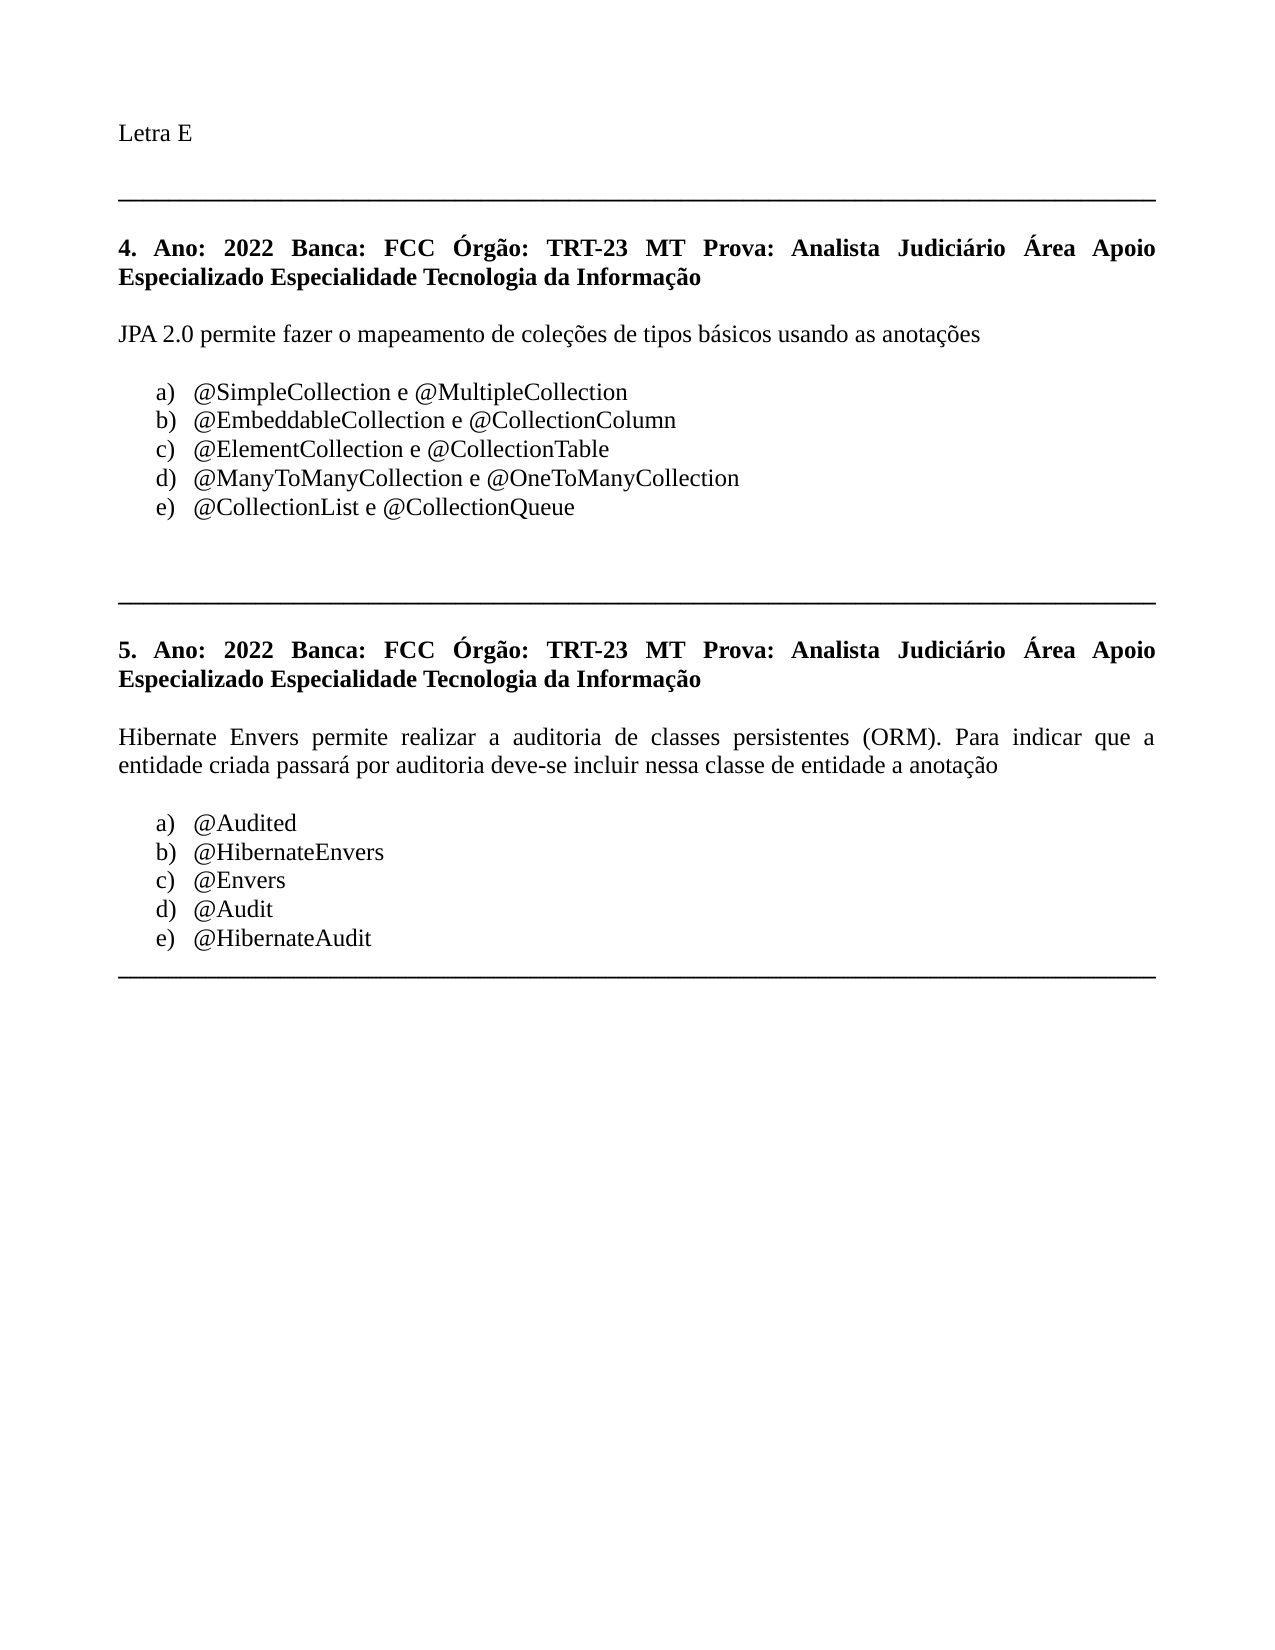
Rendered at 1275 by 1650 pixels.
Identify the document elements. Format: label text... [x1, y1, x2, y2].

text Letra E [118, 118, 1157, 147]
list @HibernateEnvers [156, 837, 1157, 866]
text 5. Ano: 2022 Banca: FCC Órgão: TRT-23 MT Prova: Analista Judiciário Área Apoio Especializado Especialidade Tecnologia da Informação [118, 636, 1157, 693]
text ___________________________________________________________________________________ [118, 176, 1157, 204]
list @CollectionList e @CollectionQueue [156, 492, 1157, 521]
list @SimpleCollection e @MultipleCollection [156, 377, 1157, 406]
text ___________________________________________________________________________________ [118, 578, 1157, 607]
text Hibernate Envers permite realizar a auditoria de classes persistentes (ORM). Para indicar que a entidade criada passará por auditoria deve-se incluir nessa classe de entidade a anotação [118, 722, 1157, 779]
list @ElementCollection e @CollectionTable [156, 434, 1157, 463]
text ___________________________________________________________________________________ [118, 952, 1157, 981]
list @ManyToManyCollection e @OneToManyCollection [156, 463, 1157, 492]
text 4. Ano: 2022 Banca: FCC Órgão: TRT-23 MT Prova: Analista Judiciário Área Apoio Especializado Especialidade Tecnologia da Informação [118, 233, 1157, 291]
list @HibernateAudit [156, 923, 1157, 952]
list @Envers [156, 866, 1157, 894]
list @Audited [156, 808, 1157, 837]
list @Audit [156, 894, 1157, 923]
list @EmbeddableCollection e @CollectionColumn [156, 406, 1157, 434]
text JPA 2.0 permite fazer o mapeamento de coleções de tipos básicos usando as anotações [118, 319, 1157, 348]
